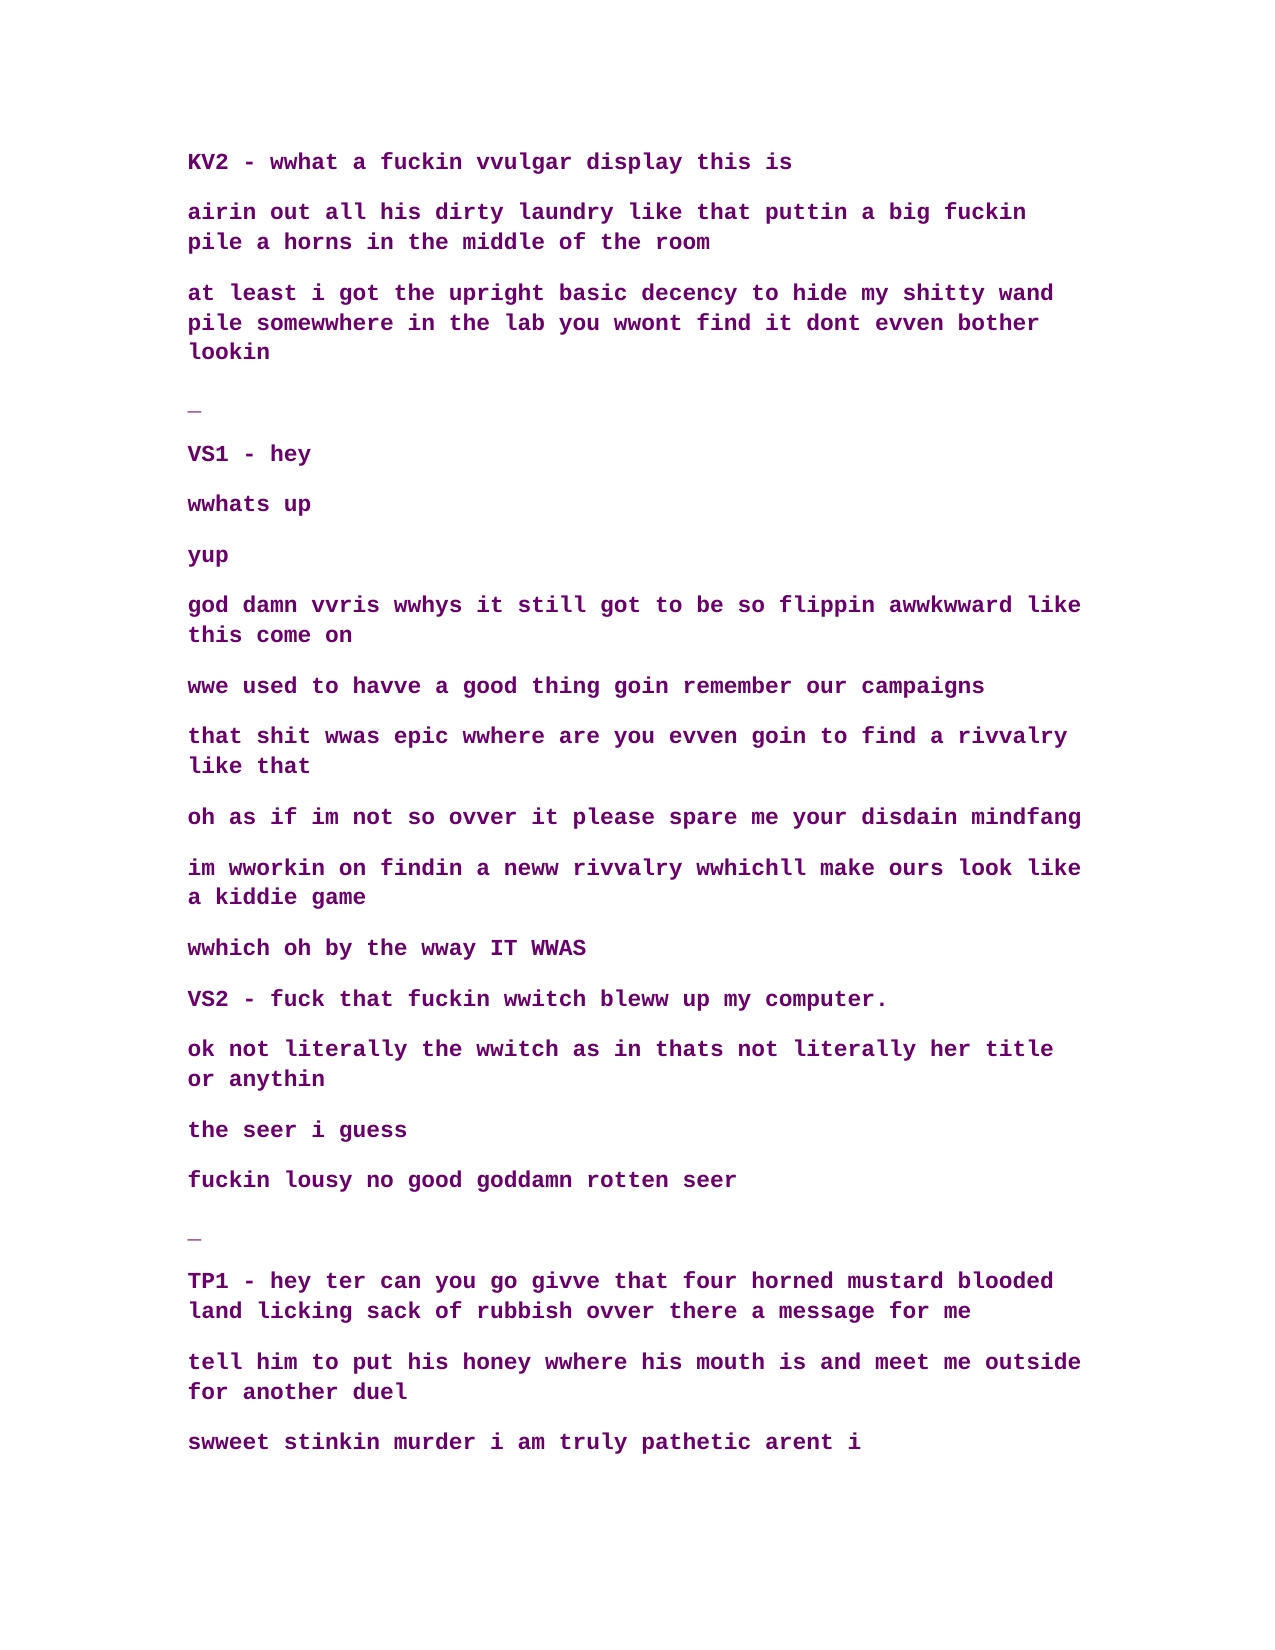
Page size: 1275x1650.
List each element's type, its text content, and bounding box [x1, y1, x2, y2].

text wwhich oh by the wway IT WWAS [187, 936, 1087, 962]
text VS2 - fuck that fuckin wwitch bleww up my computer. [187, 987, 1087, 1013]
text VS1 - hey [187, 442, 1087, 468]
text wwhats up [187, 492, 1087, 518]
text tell him to put his honey wwhere his mouth is and meet me outside for another duel [187, 1350, 1087, 1406]
text _ [187, 391, 1087, 417]
text the seer i guess [187, 1118, 1087, 1144]
text airin out all his dirty laundry like that puttin a big fuckin pile a horns in the middle of the room [187, 201, 1087, 256]
text oh as if im not so ovver it please spare me your disdain mindfang [187, 805, 1087, 831]
text wwe used to havve a good thing goin remember our campaigns [187, 674, 1087, 700]
text at least i got the upright basic decency to hide my shitty wand pile somewwhere in the lab you wwont find it dont evven bother lookin [187, 281, 1087, 367]
text im wworkin on findin a neww rivvalry wwhichll make ours look like a kiddie game [187, 856, 1087, 912]
text fuckin lousy no good goddamn rotten seer [187, 1168, 1087, 1194]
text that shit wwas epic wwhere are you evven goin to find a rivvalry like that [187, 725, 1087, 781]
text KV2 - wwhat a fuckin vvulgar display this is [187, 150, 1087, 176]
text god damn vvris wwhys it still got to be so flippin awwkwward like this come on [187, 594, 1087, 649]
text TP1 - hey ter can you go givve that four horned mustard blooded land licking sack of rubbish ovver there a message for me [187, 1270, 1087, 1326]
text swweet stinkin murder i am truly pathetic arent i [187, 1431, 1087, 1457]
text ok not literally the wwitch as in thats not literally her title or anythin [187, 1037, 1087, 1093]
text _ [187, 1219, 1087, 1245]
text yup [187, 543, 1087, 569]
